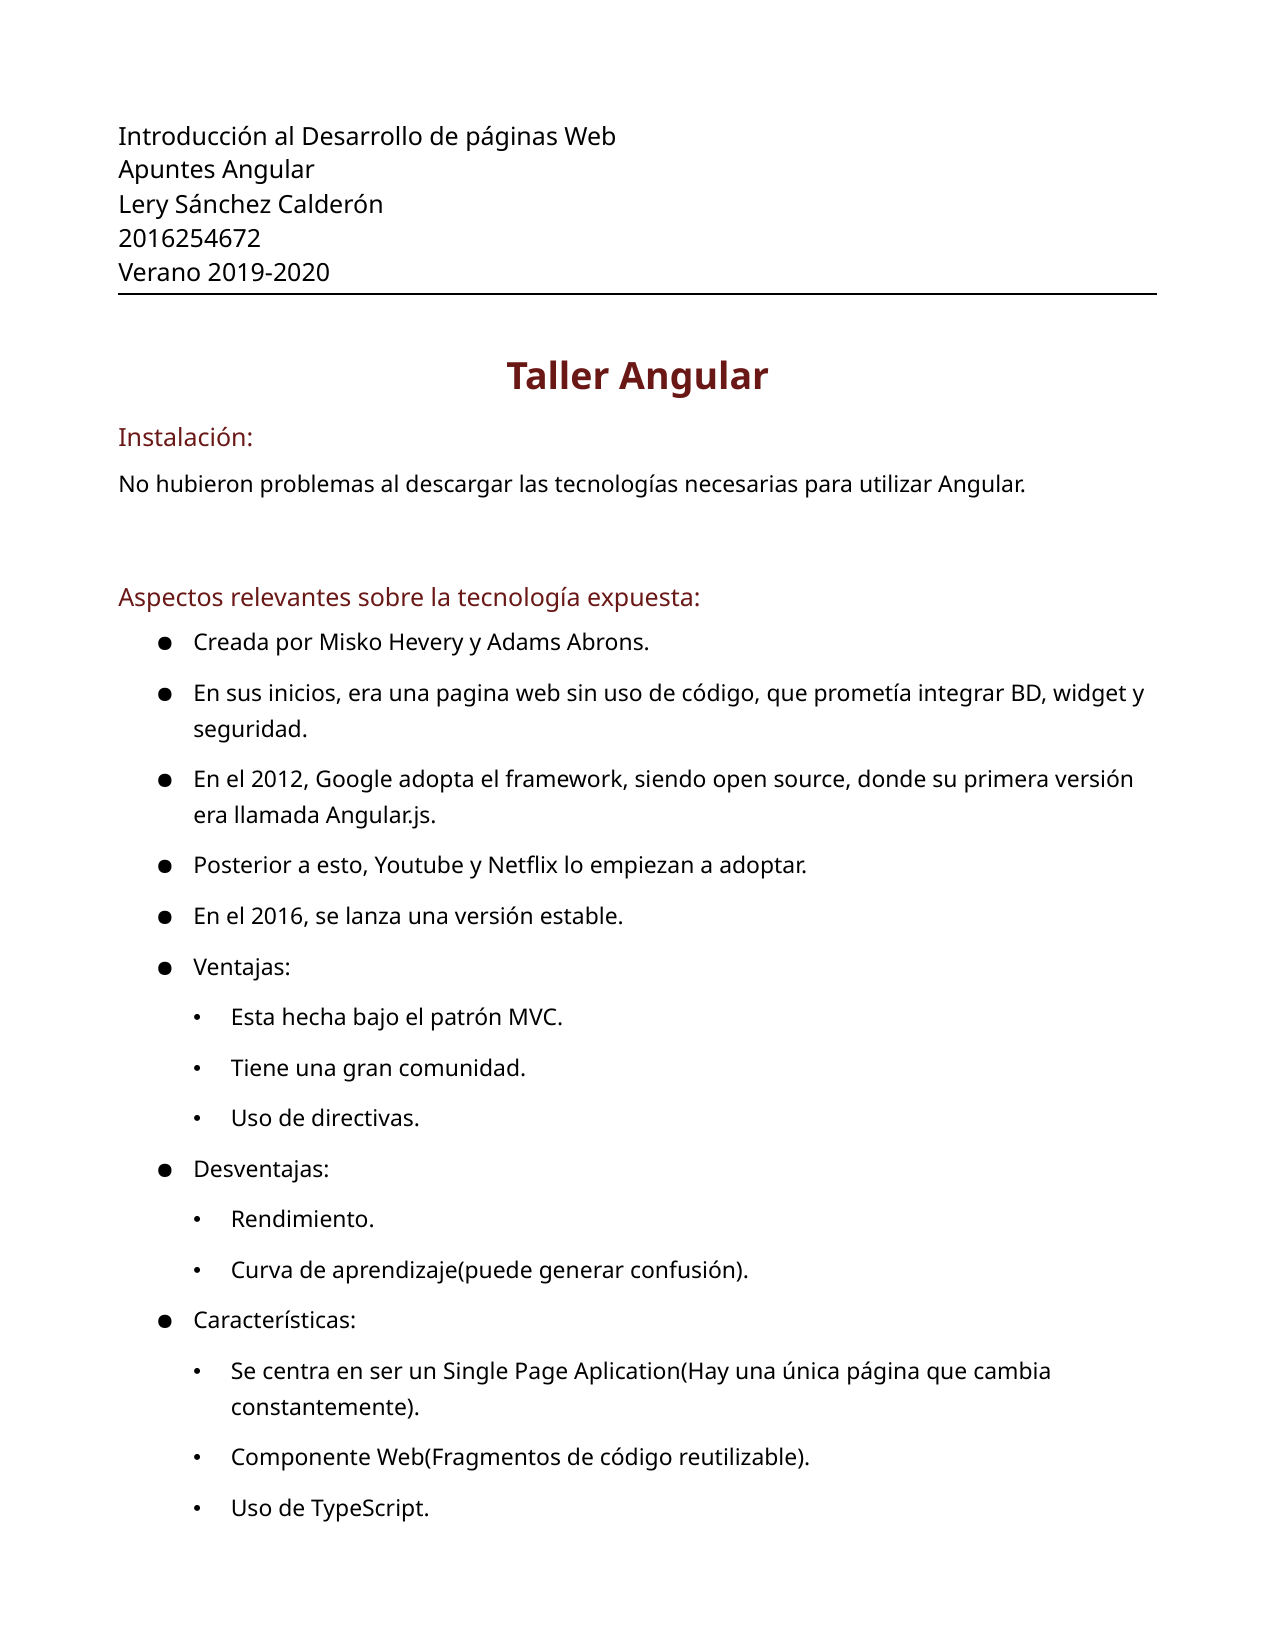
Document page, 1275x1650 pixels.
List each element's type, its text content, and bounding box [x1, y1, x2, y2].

list Rendimiento. [193, 1203, 1157, 1234]
list Uso de directivas. [193, 1102, 1157, 1133]
subtitle Aspectos relevantes sobre la tecnología expuesta: [118, 579, 1157, 613]
list Desventajas: [156, 1153, 1157, 1184]
title Taller Angular [118, 349, 1157, 400]
list En el 2016, se lanza una versión estable. [156, 900, 1157, 931]
list En el 2012, Google adopta el framework, siendo open source, donde su primera versión era llamada Angular.js. [156, 763, 1157, 830]
list Tiene una gran comunidad. [193, 1052, 1157, 1083]
list En sus inicios, era una pagina web sin uso de código, que prometía integrar BD, widget y seguridad. [156, 677, 1157, 744]
list Se centra en ser un Single Page Aplication(Hay una única página que cambia constantemente). [193, 1355, 1157, 1422]
list Uso de TypeScript. [193, 1492, 1157, 1523]
list Componente Web(Fragmentos de código reutilizable). [193, 1441, 1157, 1472]
subtitle Instalación: [118, 419, 1157, 453]
list Características: [156, 1304, 1157, 1335]
list Curva de aprendizaje(puede generar confusión). [193, 1254, 1157, 1285]
list Esta hecha bajo el patrón MVC. [193, 1001, 1157, 1032]
list Posterior a esto, Youtube y Netflix lo empiezan a adoptar. [156, 849, 1157, 881]
list Creada por Misko Hevery y Adams Abrons. [156, 626, 1157, 657]
text No hubieron problemas al descargar las tecnologías necesarias para utilizar Angular. [118, 466, 1157, 500]
list Ventajas: [156, 951, 1157, 982]
